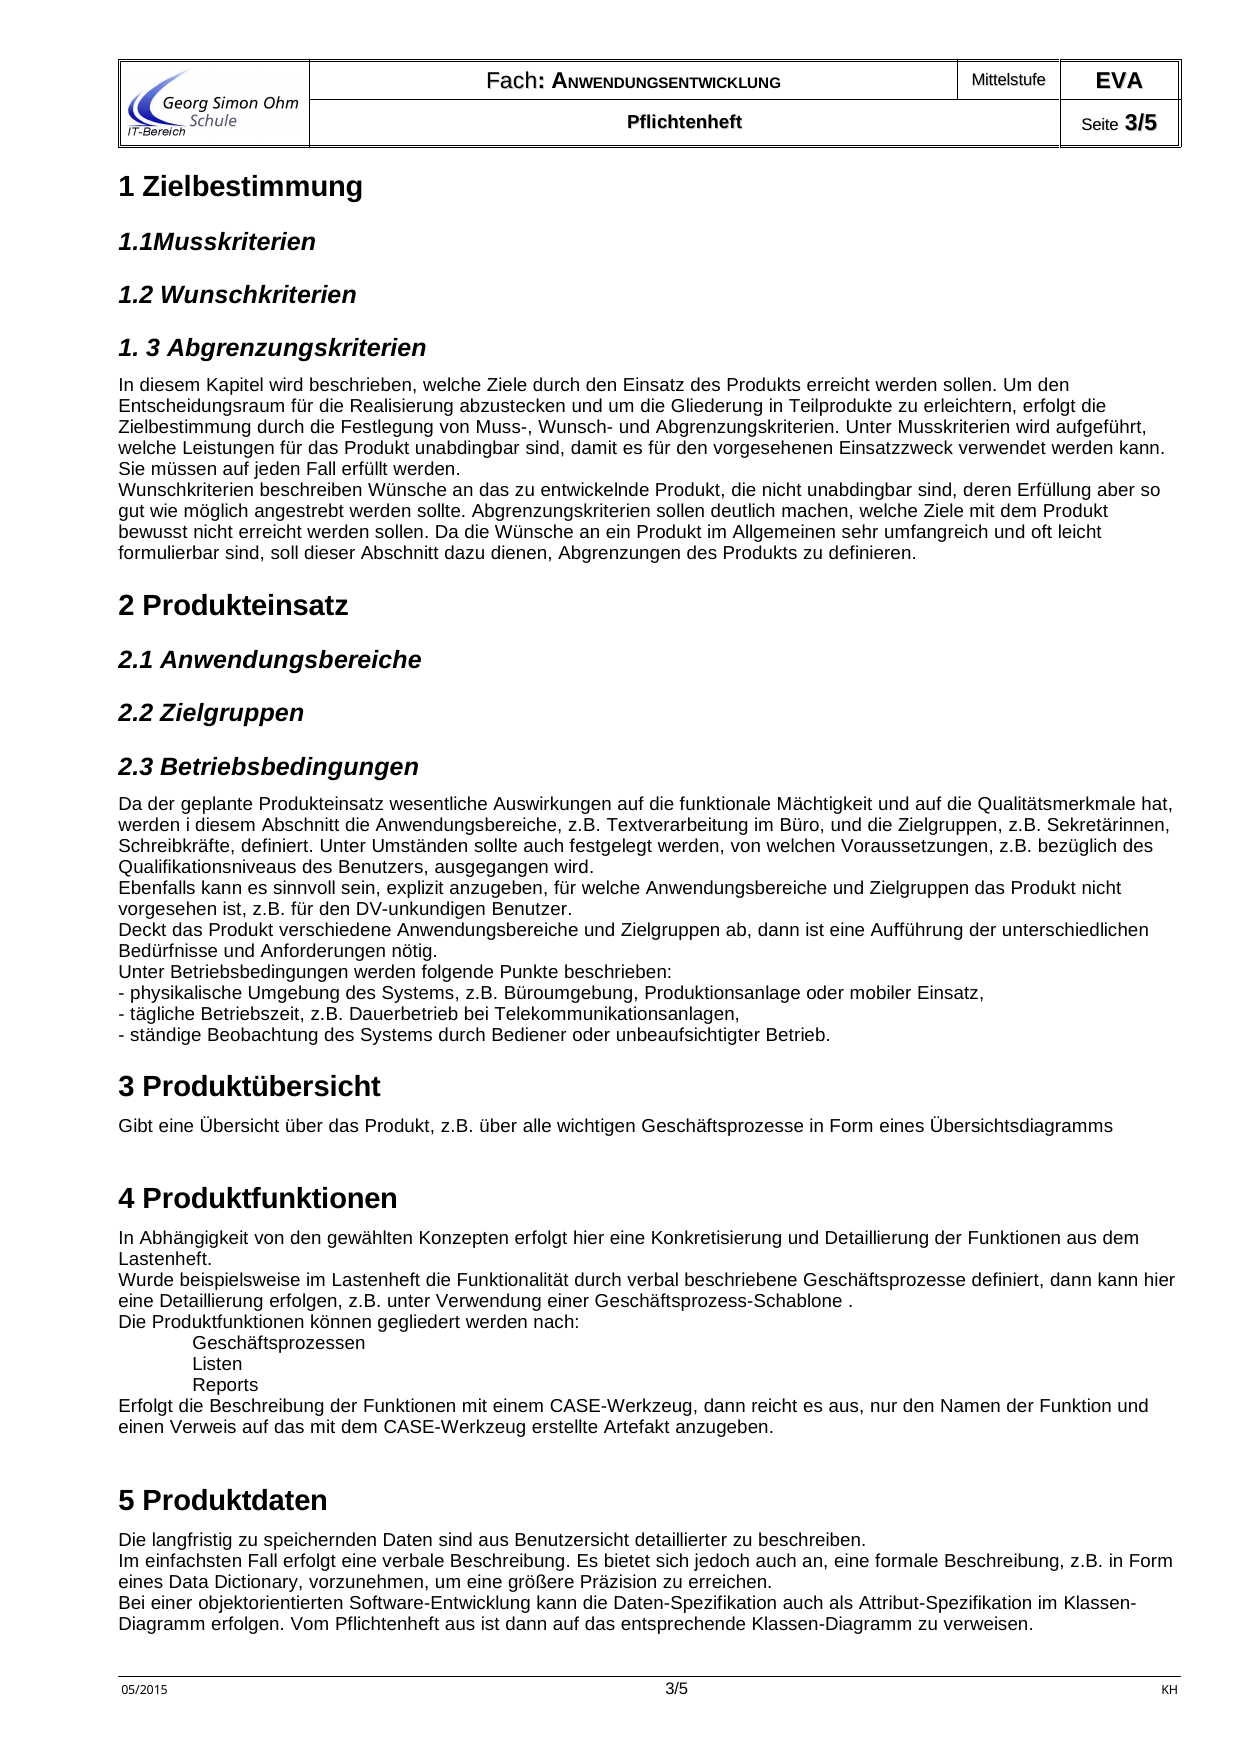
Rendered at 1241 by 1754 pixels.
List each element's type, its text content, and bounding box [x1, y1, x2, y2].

subtitle 2.3 Betriebsbedingungen [118, 752, 1181, 780]
subtitle 2.2 Zielgruppen [118, 699, 1181, 727]
text Bei einer objektorientierten Software-Entwicklung kann die Daten-Spezifikation auch als Attribut-Spezifikation im Klassen-Diagramm erfolgen. Vom Pflichtenheft aus ist dann auf das entsprechende Klassen-Diagramm zu verweisen. [118, 1592, 1181, 1634]
text Ebenfalls kann es sinnvoll sein, explizit anzugeben, für welche Anwendungsbereiche und Zielgruppen das Produkt nicht vorgesehen ist, z.B. für den DV-unkundigen Benutzer. [118, 877, 1181, 919]
text In Abhängigkeit von den gewählten Konzepten erfolgt hier eine Konkretisierung und Detaillierung der Funktionen aus dem Lastenheft. [118, 1227, 1181, 1269]
subtitle 2 Produkteinsatz [118, 589, 1181, 621]
text - physikalische Umgebung des Systems, z.B. Büroumgebung, Produktionsanlage oder mobiler Einsatz, [118, 982, 1181, 1003]
text In diesem Kapitel wird beschrieben, welche Ziele durch den Einsatz des Produkts erreicht werden sollen. Um den Entscheidungsraum für die Realisierung abzustecken und um die Gliederung in Teilprodukte zu erleichtern, erfolgt die Zielbestimmung durch die Festlegung von Muss-, Wunsch- und Abgrenzungskriterien. Unter Musskriterien wird aufgeführt, welche Leistungen für das Produkt unabdingbar sind, damit es für den vorgesehenen Einsatzzweck verwendet werden kann. Sie müssen auf jeden Fall erfüllt werden. [118, 374, 1181, 480]
subtitle 1.1Musskriterien [118, 228, 1181, 256]
text Gibt eine Übersicht über das Produkt, z.B. über alle wichtigen Geschäftsprozesse in Form eines Übersichtsdiagramms [118, 1115, 1181, 1136]
text Wurde beispielsweise im Lastenheft die Funktionalität durch verbal beschriebene Geschäftsprozesse definiert, dann kann hier eine Detaillierung erfolgen, z.B. unter Verwendung einer Geschäftsprozess-Schablone . [118, 1269, 1181, 1312]
text - ständige Beobachtung des Systems durch Bediener oder unbeaufsichtigter Betrieb. [118, 1024, 1181, 1045]
text Geschäftsprozessen [118, 1333, 1181, 1354]
text Deckt das Produkt verschiedene Anwendungsbereiche und Zielgruppen ab, dann ist eine Aufführung der unterschiedlichen Bedürfnisse und Anforderungen nötig. [118, 919, 1181, 961]
subtitle 2.1 Anwendungsbereiche [118, 646, 1181, 674]
subtitle 4 Produktfunktionen [118, 1182, 1181, 1215]
text Erfolgt die Beschreibung der Funktionen mit einem CASE-Werkzeug, dann reicht es aus, nur den Namen der Funktion und einen Verweis auf das mit dem CASE-Werkzeug erstellte Artefakt anzugeben. [118, 1396, 1181, 1438]
subtitle 1.2 Wunschkriterien [118, 281, 1181, 309]
text Wunschkriterien beschreiben Wünsche an das zu entwickelnde Produkt, die nicht unabdingbar sind, deren Erfüllung aber so gut wie möglich angestrebt werden sollte. Abgrenzungskriterien sollen deutlich machen, welche Ziele mit dem Produkt bewusst nicht erreicht werden sollen. Da die Wünsche an ein Produkt im Allgemeinen sehr umfangreich und oft leicht formulierbar sind, soll dieser Abschnitt dazu dienen, Abgrenzungen des Produkts zu definieren. [118, 480, 1181, 564]
text Die Produktfunktionen können gegliedert werden nach: [118, 1312, 1181, 1333]
picture [126, 67, 304, 140]
text Listen [118, 1354, 1181, 1375]
subtitle 5 Produktdaten [118, 1484, 1181, 1516]
text Da der geplante Produkteinsatz wesentliche Auswirkungen auf die funktionale Mächtigkeit und auf die Qualitätsmerkmale hat, werden i diesem Abschnitt die Anwendungsbereiche, z.B. Textverarbeitung im Büro, und die Zielgruppen, z.B. Sekretärinnen, Schreibkräfte, definiert. Unter Umständen sollte auch festgelegt werden, von welchen Voraussetzungen, z.B. bezüglich des Qualifikationsniveaus des Benutzers, ausgegangen wird. [118, 793, 1181, 877]
text Die langfristig zu speichernden Daten sind aus Benutzersicht detaillierter zu beschreiben. [118, 1529, 1181, 1550]
text Reports [118, 1375, 1181, 1396]
subtitle 1. 3 Abgrenzungskriterien [118, 334, 1181, 362]
text Im einfachsten Fall erfolgt eine verbale Beschreibung. Es bietet sich jedoch auch an, eine formale Beschreibung, z.B. in Form eines Data Dictionary, vorzunehmen, um eine größere Präzision zu erreichen. [118, 1550, 1181, 1592]
text - tägliche Betriebszeit, z.B. Dauerbetrieb bei Telekommunikationsanlagen, [118, 1003, 1181, 1024]
text Unter Betriebsbedingungen werden folgende Punkte beschrieben: [118, 961, 1181, 982]
subtitle 1 Zielbestimmung [118, 170, 1181, 203]
subtitle 3 Produktübersicht [118, 1070, 1181, 1103]
